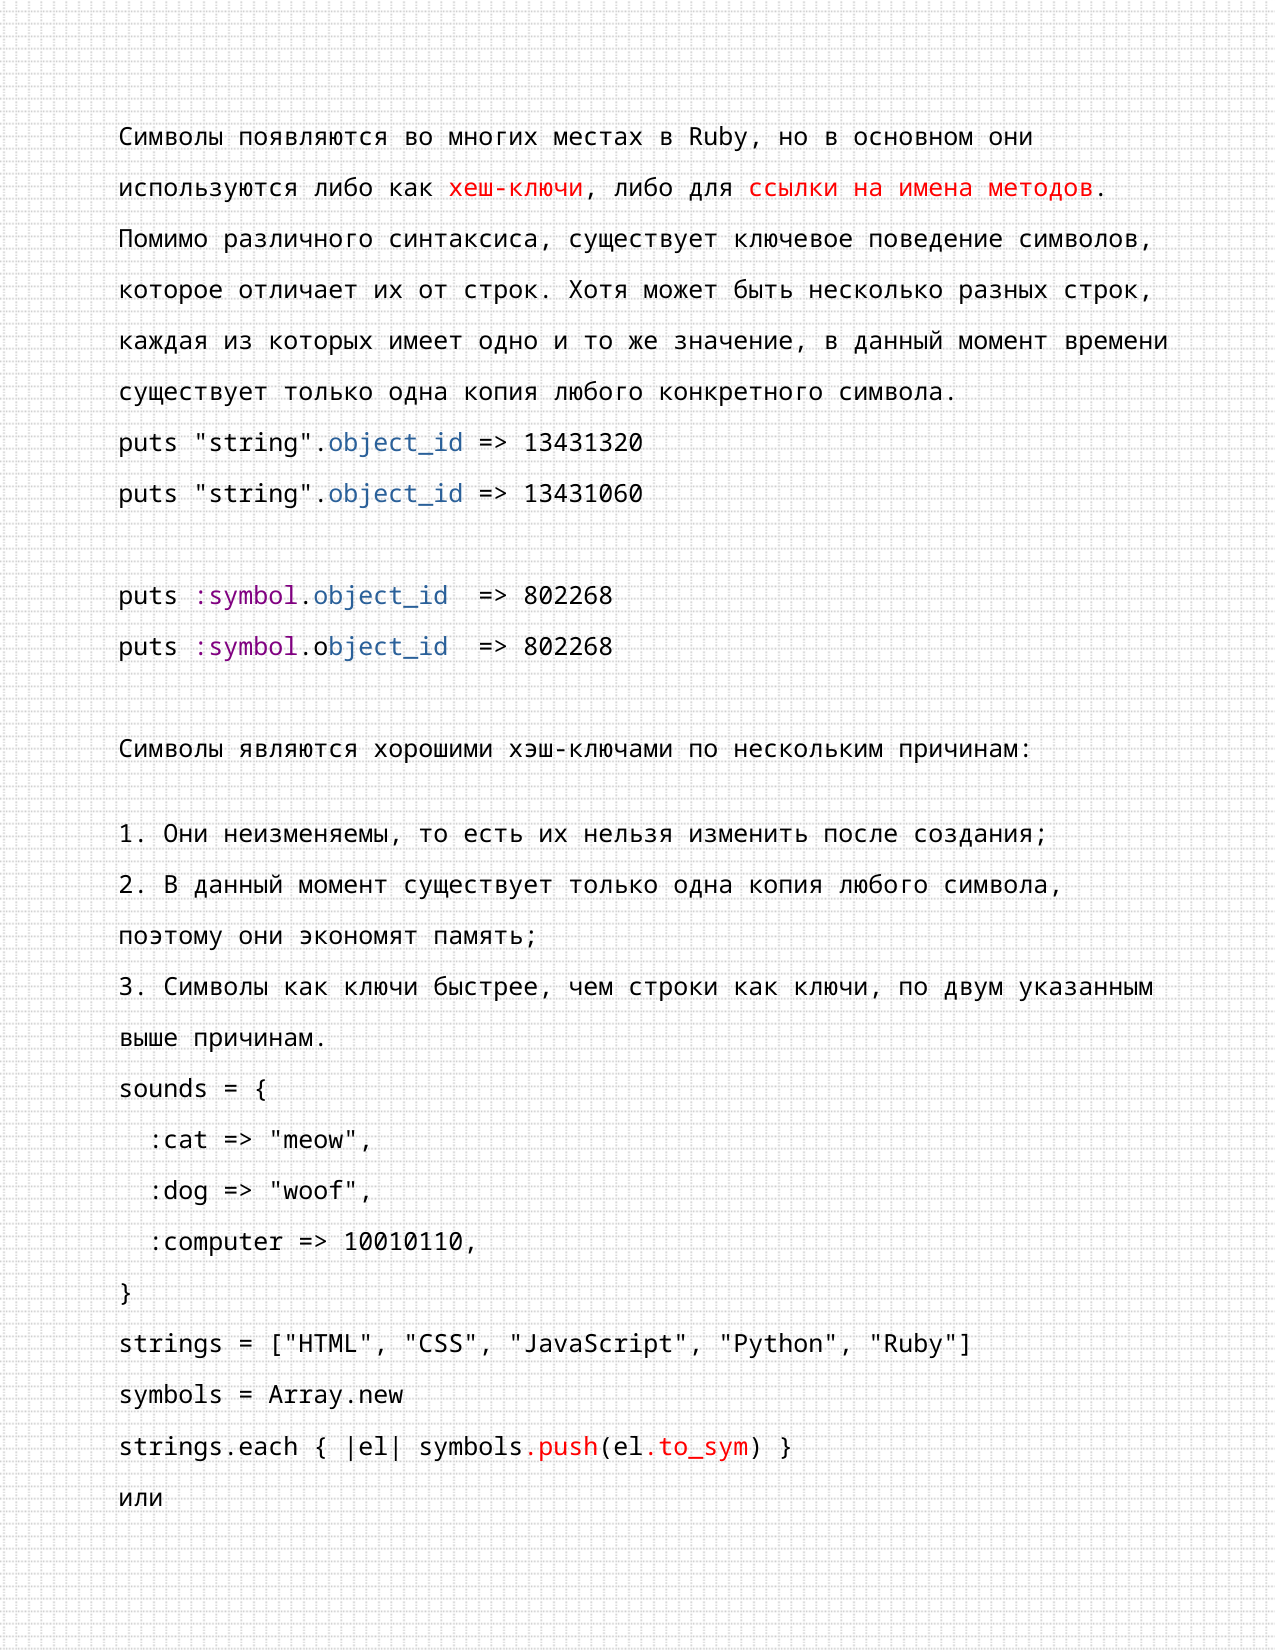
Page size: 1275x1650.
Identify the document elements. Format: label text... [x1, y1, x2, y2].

text sounds = { [118, 1071, 1176, 1105]
picture [0, 0, 1275, 1650]
text или [118, 1479, 1176, 1513]
text :cat => "meow", [118, 1122, 1176, 1156]
text 1. Они неизменяемы, то есть их нельзя изменить после создания; [118, 816, 1176, 850]
text puts :symbol.object_id => 802268 [118, 628, 1176, 663]
text strings.each { |el| symbols.push(el.to_sym) } [118, 1428, 1176, 1462]
text puts "string".object_id => 13431060 [118, 475, 1176, 509]
text puts "string".object_id => 13431320 [118, 424, 1176, 458]
text 3. Символы как ключи быстрее, чем строки как ключи, по двум указанным выше причинам. [118, 969, 1176, 1054]
text :computer => 10010110, [118, 1224, 1176, 1258]
text 2. В данный момент существует только одна копия любого символа, поэтому они экономят память; [118, 867, 1176, 952]
text :dog => "woof", [118, 1173, 1176, 1207]
text strings = ["HTML", "CSS", "JavaScript", "Python", "Ruby"] [118, 1326, 1176, 1360]
text Символы являются хорошими хэш-ключами по нескольким причинам: [118, 731, 1176, 765]
text symbols = Array.new [118, 1377, 1176, 1411]
text } [118, 1275, 1176, 1309]
text puts :symbol.object_id => 802268 [118, 577, 1176, 612]
text Помимо различного синтаксиса, существует ключевое поведение символов, которое отличает их от строк. Хотя может быть несколько разных строк, каждая из которых имеет одно и то же значение, в данный момент времени существует только одна копия любого конкретного символа. [118, 220, 1176, 407]
text Символы появляются во многих местах в Ruby, но в основном они используются либо как хеш-ключи, либо для ссылки на имена методов. [118, 118, 1176, 203]
